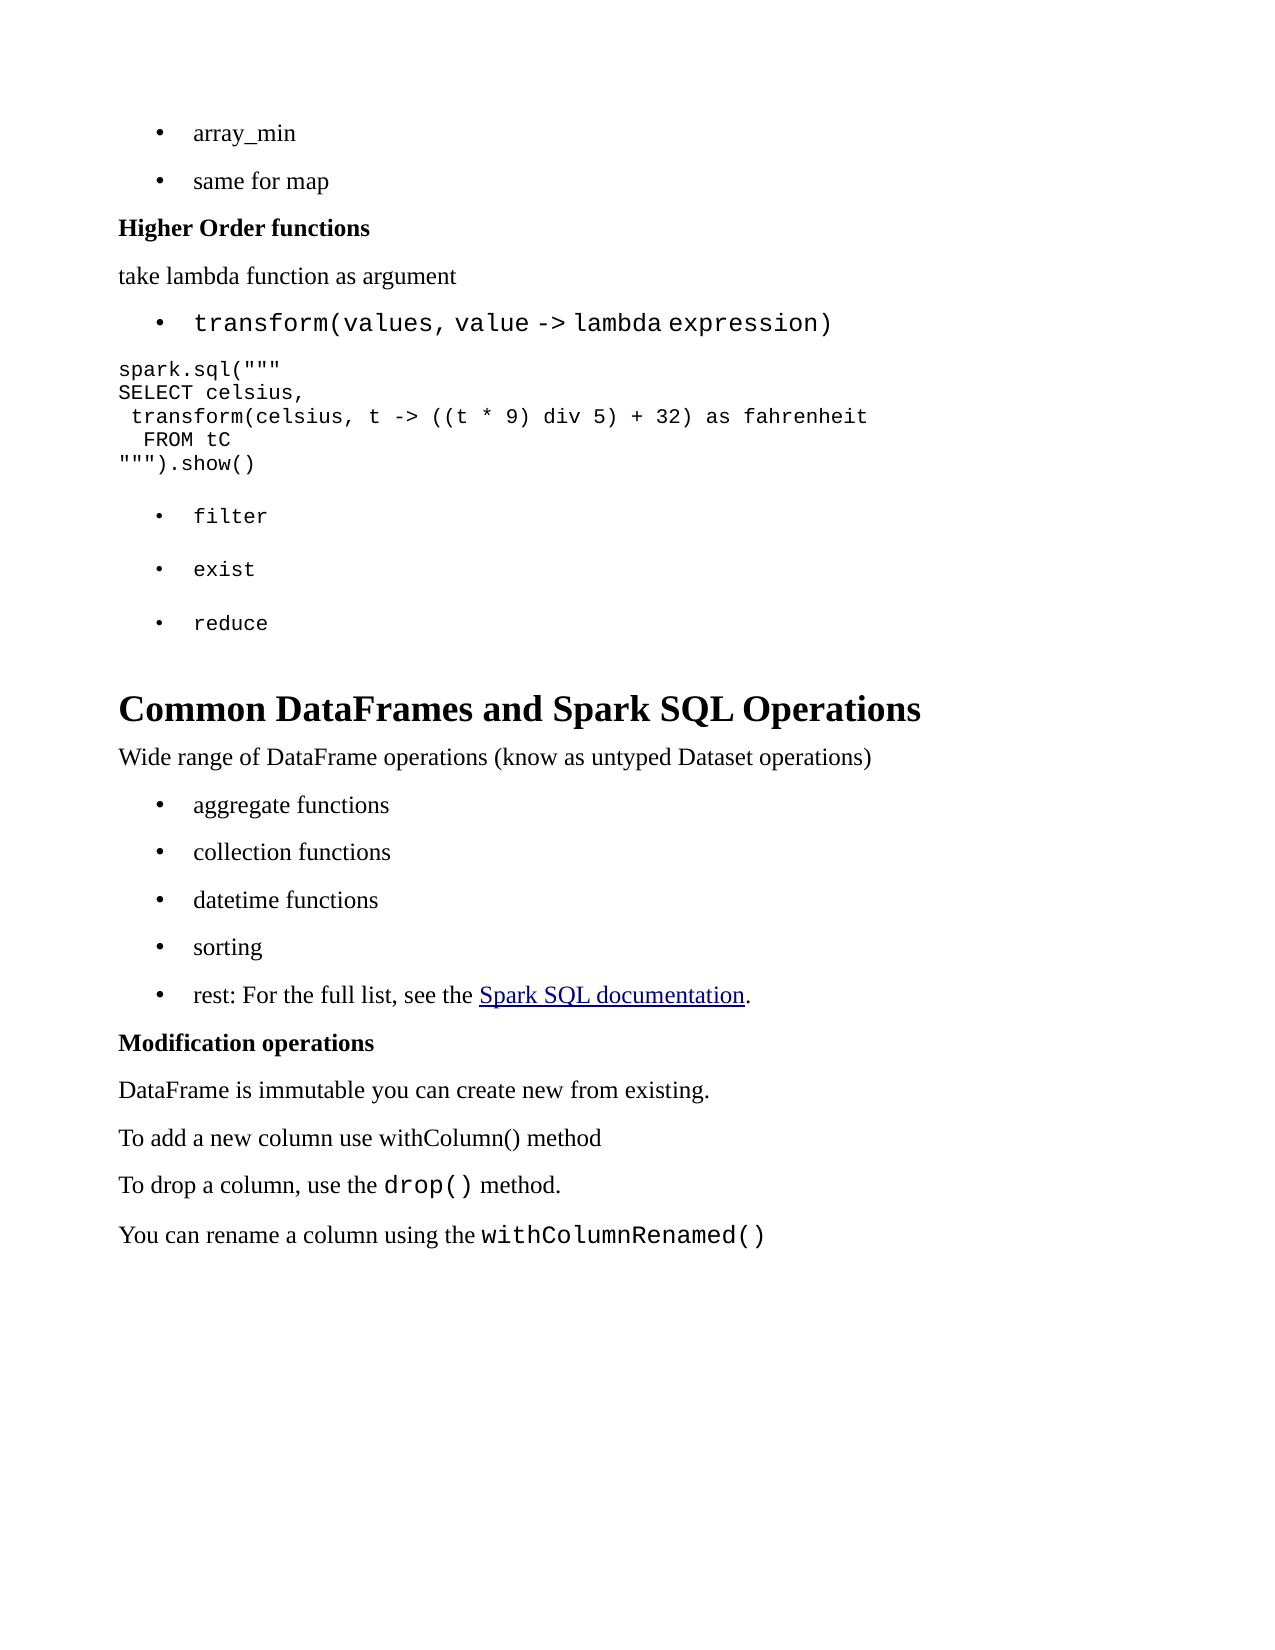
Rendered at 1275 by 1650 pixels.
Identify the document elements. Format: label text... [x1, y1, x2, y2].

text """).show() [118, 453, 1157, 477]
list exist [156, 559, 1157, 583]
list array_min [156, 118, 1157, 147]
text Modification operations [118, 1028, 1157, 1056]
text SELECT celsius, [118, 382, 1157, 406]
list reduce [156, 612, 1157, 636]
text take lambda function as argument [118, 261, 1157, 290]
list same for map [156, 166, 1157, 194]
list datetime functions [156, 885, 1157, 914]
text To add a new column use withColumn() method [118, 1123, 1157, 1152]
list sorting [156, 932, 1157, 961]
list aggregate functions [156, 790, 1157, 818]
text Wide range of DataFrame operations (know as untyped Dataset operations) [118, 742, 1157, 771]
text DataFrame is immutable you can create new from existing. [118, 1075, 1157, 1104]
list filter [156, 506, 1157, 530]
text FROM tC [118, 429, 1157, 453]
text You can rename a column using the withColumnRenamed() [118, 1221, 1157, 1251]
list collection functions [156, 837, 1157, 866]
text transform(celsius, t -> ((t * 9) div 5) + 32) as fahrenheit [118, 406, 1157, 429]
list rest: For the full list, see the Spark SQL documentation. [156, 980, 1157, 1009]
text To drop a column, use the drop() method. [118, 1171, 1157, 1201]
text Higher Order functions [118, 213, 1157, 242]
text spark.sql(""" [118, 358, 1157, 382]
list transform(values, value -> lambda expression) [156, 308, 1157, 339]
subtitle Common DataFrames and Spark SQL Operations [118, 686, 1157, 729]
